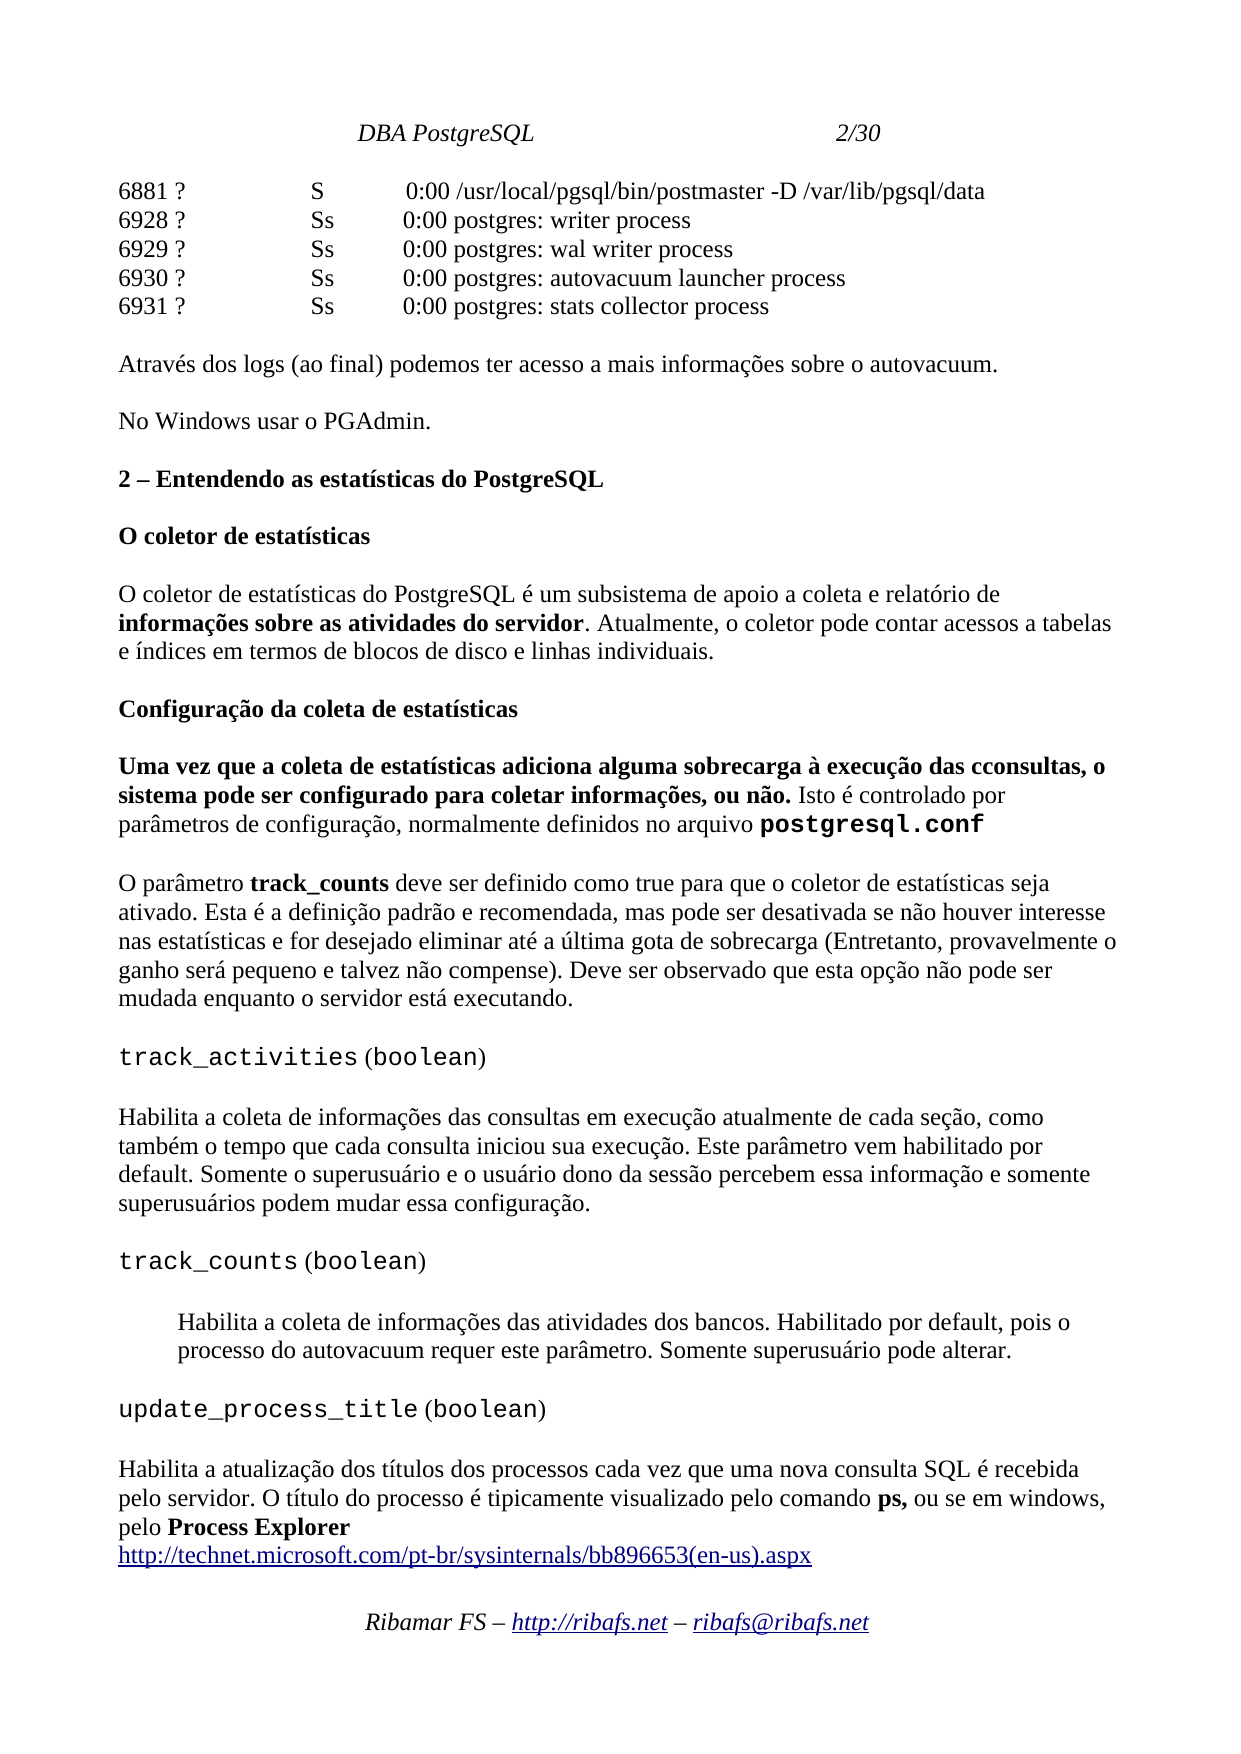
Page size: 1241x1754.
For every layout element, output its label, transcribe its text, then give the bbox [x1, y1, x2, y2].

list Habilita a coleta de informações das consultas em execução atualmente de cada seção, como também o tempo que cada consulta iniciou sua execução. Este parâmetro vem habilitado por default. Somente o superusuário e o usuário dono da sessão percebem essa informação e somente superusuários podem mudar essa configuração. [118, 1102, 1122, 1217]
text O parâmetro track_counts deve ser definido como true para que o coletor de estatísticas seja ativado. Esta é a definição padrão e recomendada, mas pode ser desativada se não houver interesse nas estatísticas e for desejado eliminar até a última gota de sobrecarga (Entretanto, provavelmente o ganho será pequeno e talvez não compense). Deve ser observado que esta opção não pode ser mudada enquanto o servidor está executando. [118, 868, 1122, 1012]
text No Windows usar o PGAdmin. [118, 406, 1122, 435]
text Configuração da coleta de estatísticas [118, 694, 1122, 723]
text O coletor de estatísticas do PostgreSQL é um subsistema de apoio a coleta e relatório de informações sobre as atividades do servidor. Atualmente, o coletor pode contar acessos a tabelas e índices em termos de blocos de disco e linhas individuais. [118, 579, 1122, 665]
text O coletor de estatísticas [118, 521, 1122, 550]
subtitle track_counts (boolean) [118, 1246, 1122, 1277]
list Habilita a atualização dos títulos dos processos cada vez que uma nova consulta SQL é recebida pelo servidor. O título do processo é tipicamente visualizado pelo comando ps, ou se em windows, pelo Process Explorer http://technet.microsoft.com/pt-br/sysinternals/bb896653(en-us).aspx [118, 1454, 1122, 1569]
text 6881 ? S 0:00 /usr/local/pgsql/bin/postmaster -D /var/lib/pgsql/data 6928 ? Ss 0:00 postgres: writer process 6929 ? Ss 0:00 postgres: wal writer process 6930 ? Ss 0:00 postgres: autovacuum launcher process 6931 ? Ss 0:00 postgres: stats collector process [118, 176, 1122, 320]
list Habilita a coleta de informações das atividades dos bancos. Habilitado por default, pois o processo do autovacuum requer este parâmetro. Somente superusuário pode alterar. [177, 1307, 1122, 1364]
text 2 – Entendendo as estatísticas do PostgreSQL [118, 464, 1122, 493]
text Através dos logs (ao final) podemos ter acesso a mais informações sobre o autovacuum. [118, 349, 1122, 378]
subtitle track_activities (boolean) [118, 1042, 1122, 1072]
text Uma vez que a coleta de estatísticas adiciona alguma sobrecarga à execução das cconsultas, o sistema pode ser configurado para coletar informações, ou não. Isto é controlado por parâmetros de configuração, normalmente definidos no arquivo postgresql.conf [118, 751, 1122, 840]
subtitle update_process_title (boolean) [118, 1394, 1122, 1424]
